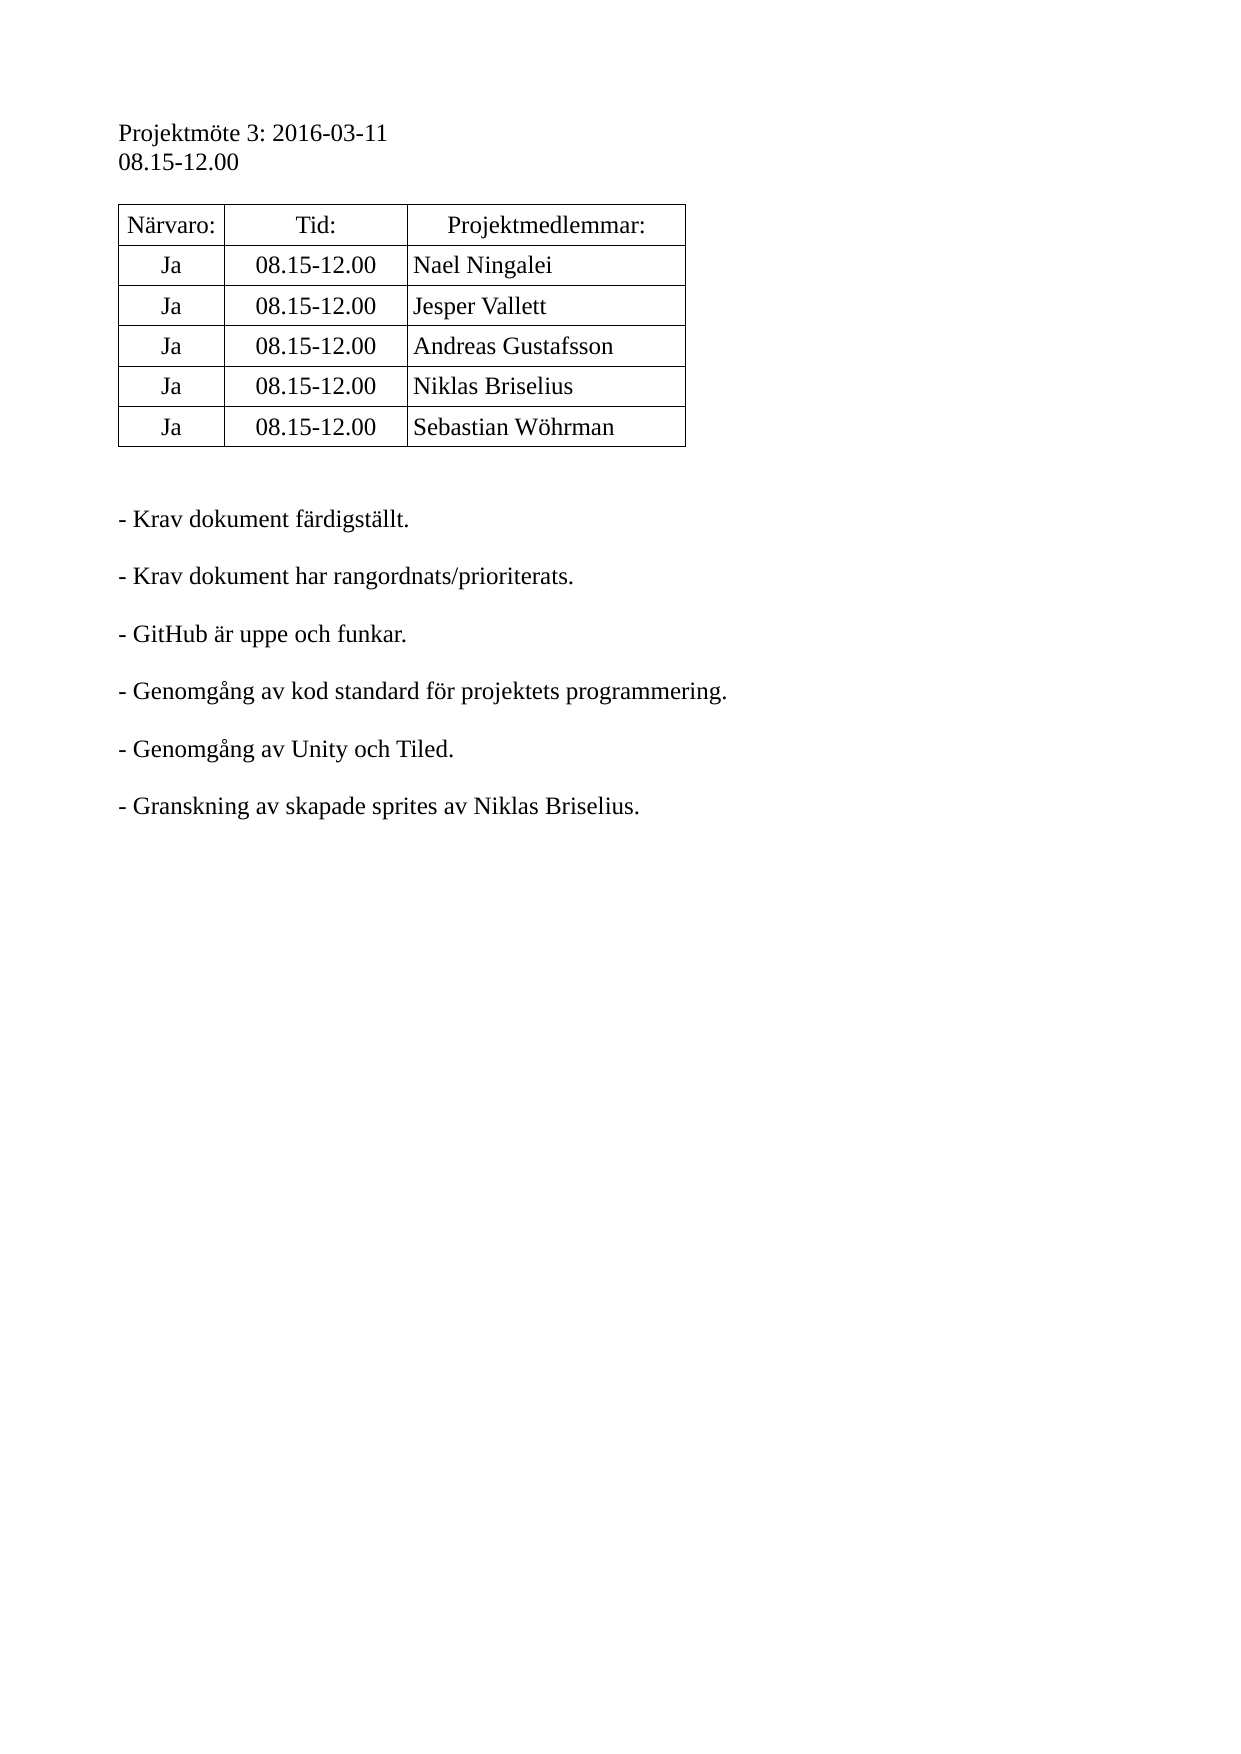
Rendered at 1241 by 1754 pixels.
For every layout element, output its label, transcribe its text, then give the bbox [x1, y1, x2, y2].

text - Genomgång av kod standard för projektets programmering. [118, 676, 1122, 705]
table_cell Andreas Gustafsson [408, 326, 685, 366]
text 08.15-12.00 [118, 147, 1122, 176]
table_cell Ja [119, 246, 224, 285]
text Projektmöte 3: 2016-03-11 [118, 118, 1122, 147]
table_header Närvaro: [119, 205, 224, 245]
text - GitHub är uppe och funkar. [118, 619, 1122, 648]
table_cell Nael Ningalei [408, 246, 685, 285]
table_cell Jesper Vallett [408, 286, 685, 325]
text - Granskning av skapade sprites av Niklas Briselius. [118, 791, 1122, 820]
table_cell Ja [119, 407, 224, 446]
table_cell Ja [119, 286, 224, 325]
table_cell Sebastian Wöhrman [408, 407, 685, 446]
text - Genomgång av Unity och Tiled. [118, 734, 1122, 763]
table_header Projektmedlemmar: [408, 205, 685, 245]
text - Krav dokument har rangordnats/prioriterats. [118, 561, 1122, 590]
table_cell Ja [119, 367, 224, 406]
table_cell Ja [119, 326, 224, 366]
table_cell 08.15-12.00 [225, 286, 407, 325]
table_header Tid: [225, 205, 407, 245]
table_cell 08.15-12.00 [225, 326, 407, 366]
table_cell 08.15-12.00 [225, 367, 407, 406]
text - Krav dokument färdigställt. [118, 504, 1122, 533]
table_cell Niklas Briselius [408, 367, 685, 406]
table_cell 08.15-12.00 [225, 407, 407, 446]
table_cell 08.15-12.00 [225, 246, 407, 285]
